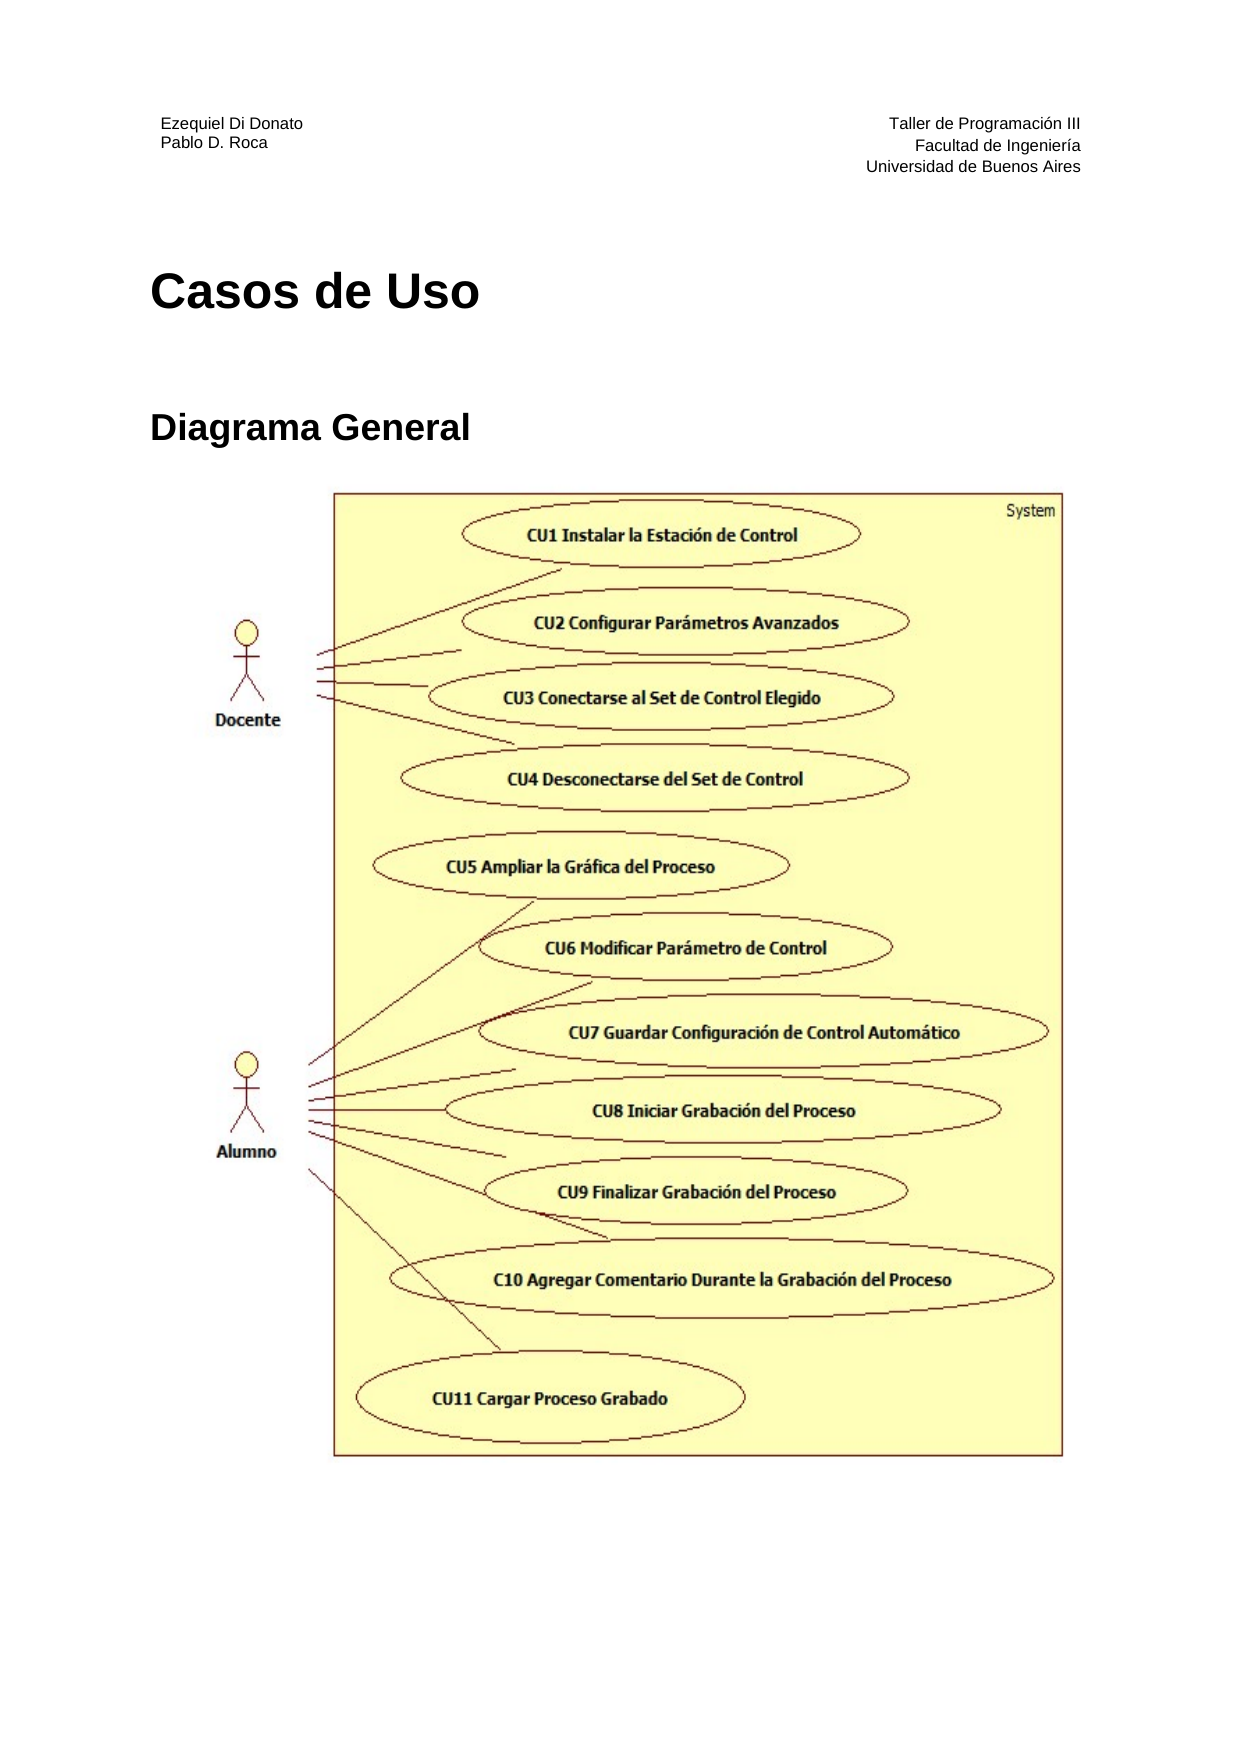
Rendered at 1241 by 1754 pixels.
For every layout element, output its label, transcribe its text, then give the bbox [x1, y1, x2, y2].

subtitle Diagrama General [150, 407, 1090, 448]
picture [150, 463, 1090, 1488]
subtitle Casos de Uso [150, 263, 1090, 319]
